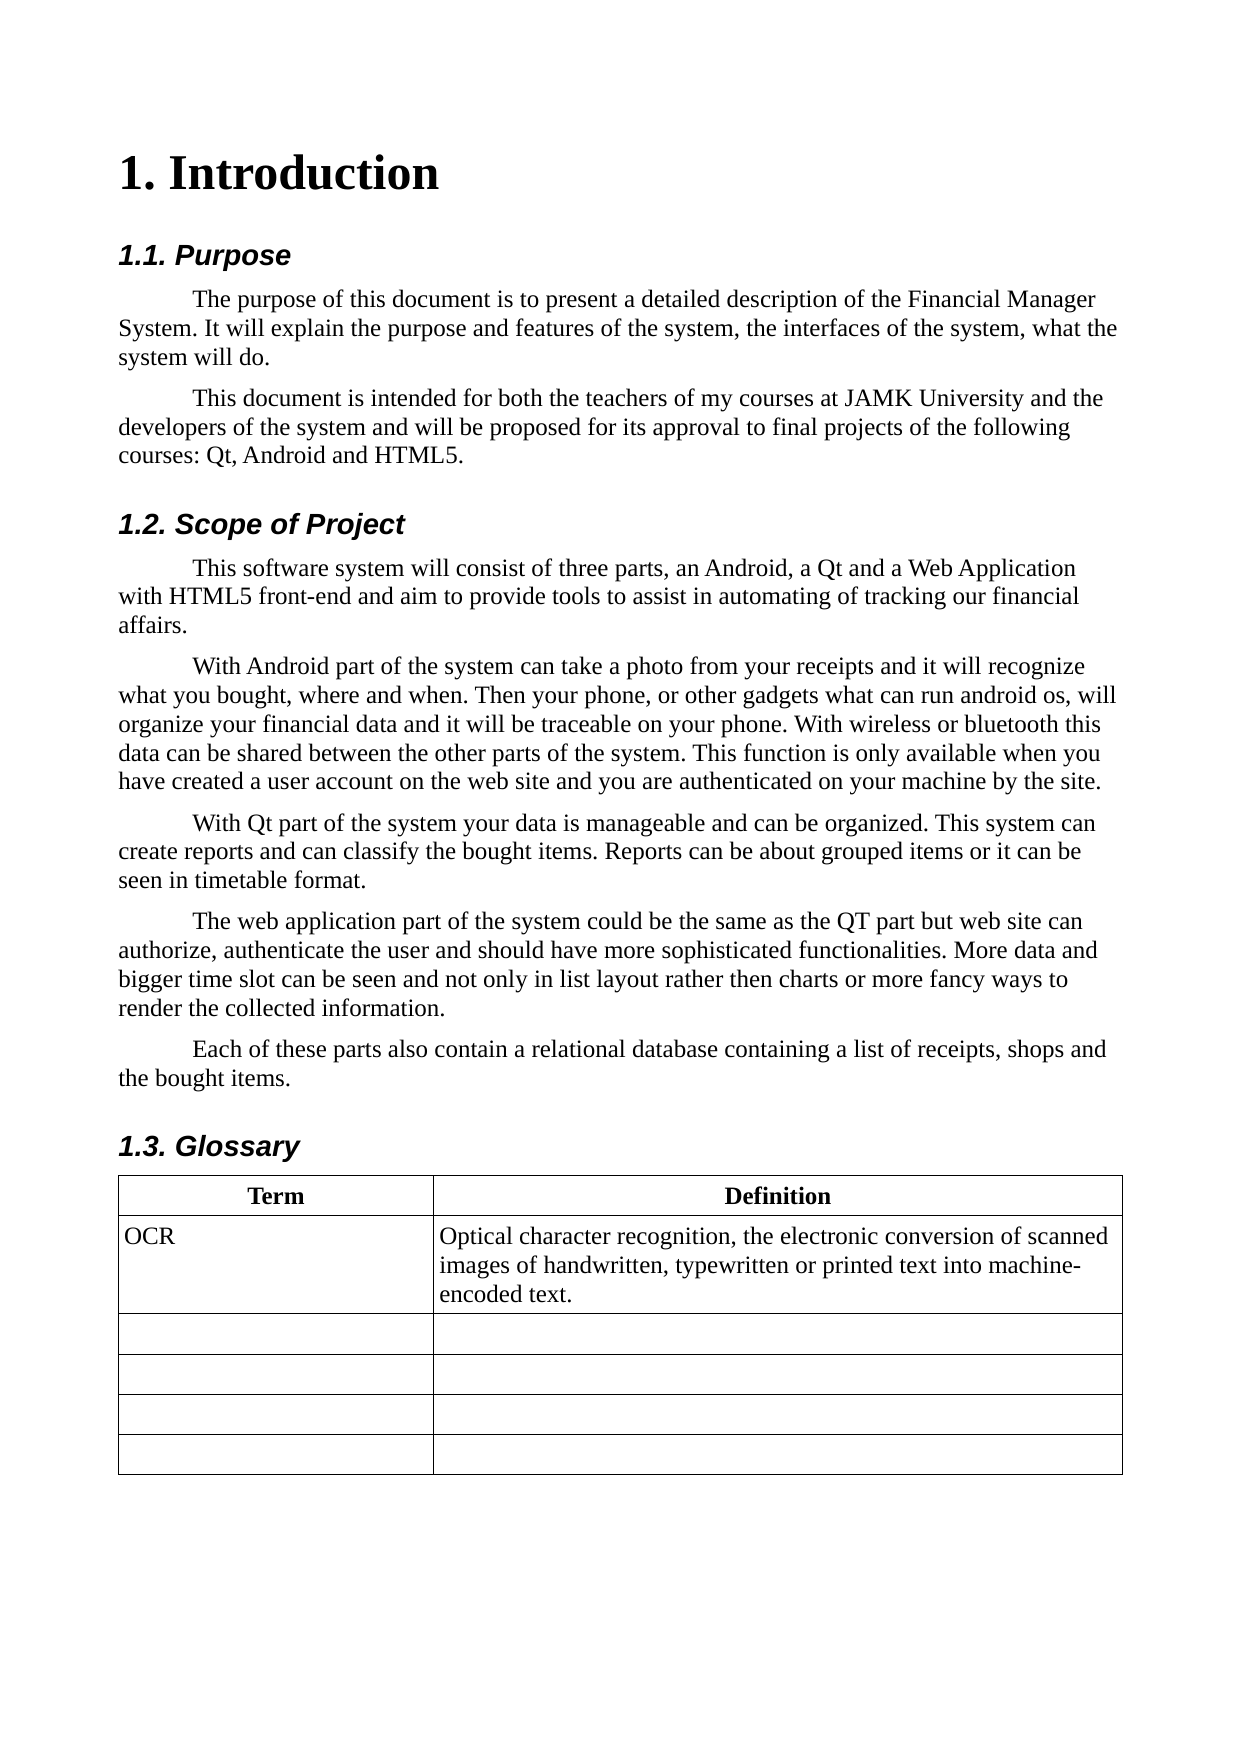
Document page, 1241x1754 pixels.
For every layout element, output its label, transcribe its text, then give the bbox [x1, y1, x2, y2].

table_cell [434, 1314, 1122, 1353]
text This document is intended for both the teachers of my courses at JAMK University and the developers of the system and will be proposed for its approval to final projects of the following courses: Qt, Android and HTML5. [118, 383, 1122, 469]
table_cell OCR [119, 1216, 433, 1313]
table_cell [119, 1435, 433, 1474]
table_header Definition [434, 1176, 1122, 1215]
table_cell [434, 1395, 1122, 1434]
text With Qt part of the system your data is manageable and can be organized. This system can create reports and can classify the bought items. Reports can be about grouped items or it can be seen in timetable format. [118, 808, 1122, 894]
text This software system will consist of three parts, an Android, a Qt and a Web Application with HTML5 front-end and aim to provide tools to assist in automating of tracking our financial affairs. [118, 553, 1122, 639]
subtitle 1.1. Purpose [118, 238, 1122, 272]
text The web application part of the system could be the same as the QT part but web site can authorize, authenticate the user and should have more sophisticated functionalities. More data and bigger time slot can be seen and not only in list layout rather then charts or more fancy ways to render the collected information. [118, 906, 1122, 1021]
table_header Term [119, 1176, 433, 1215]
subtitle 1.2. Scope of Project [118, 507, 1122, 540]
table_cell Optical character recognition, the electronic conversion of scanned images of handwritten, typewritten or printed text into machine-encoded text. [434, 1216, 1122, 1313]
table_cell [119, 1395, 433, 1434]
subtitle 1. Introduction [118, 143, 1122, 201]
text The purpose of this document is to present a detailed description of the Financial Manager System. It will explain the purpose and features of the system, the interfaces of the system, what the system will do. [118, 284, 1122, 370]
table_cell [434, 1355, 1122, 1394]
table_cell [119, 1314, 433, 1353]
subtitle 1.3. Glossary [118, 1129, 1122, 1162]
table_cell [119, 1355, 433, 1394]
text Each of these parts also contain a relational database containing a list of receipts, shops and the bought items. [118, 1034, 1122, 1091]
table_cell [434, 1435, 1122, 1474]
text With Android part of the system can take a photo from your receipts and it will recognize what you bought, where and when. Then your phone, or other gadgets what can run android os, will organize your financial data and it will be traceable on your phone. With wireless or bluetooth this data can be shared between the other parts of the system. This function is only available when you have created a user account on the web site and you are authenticated on your machine by the site. [118, 651, 1122, 795]
